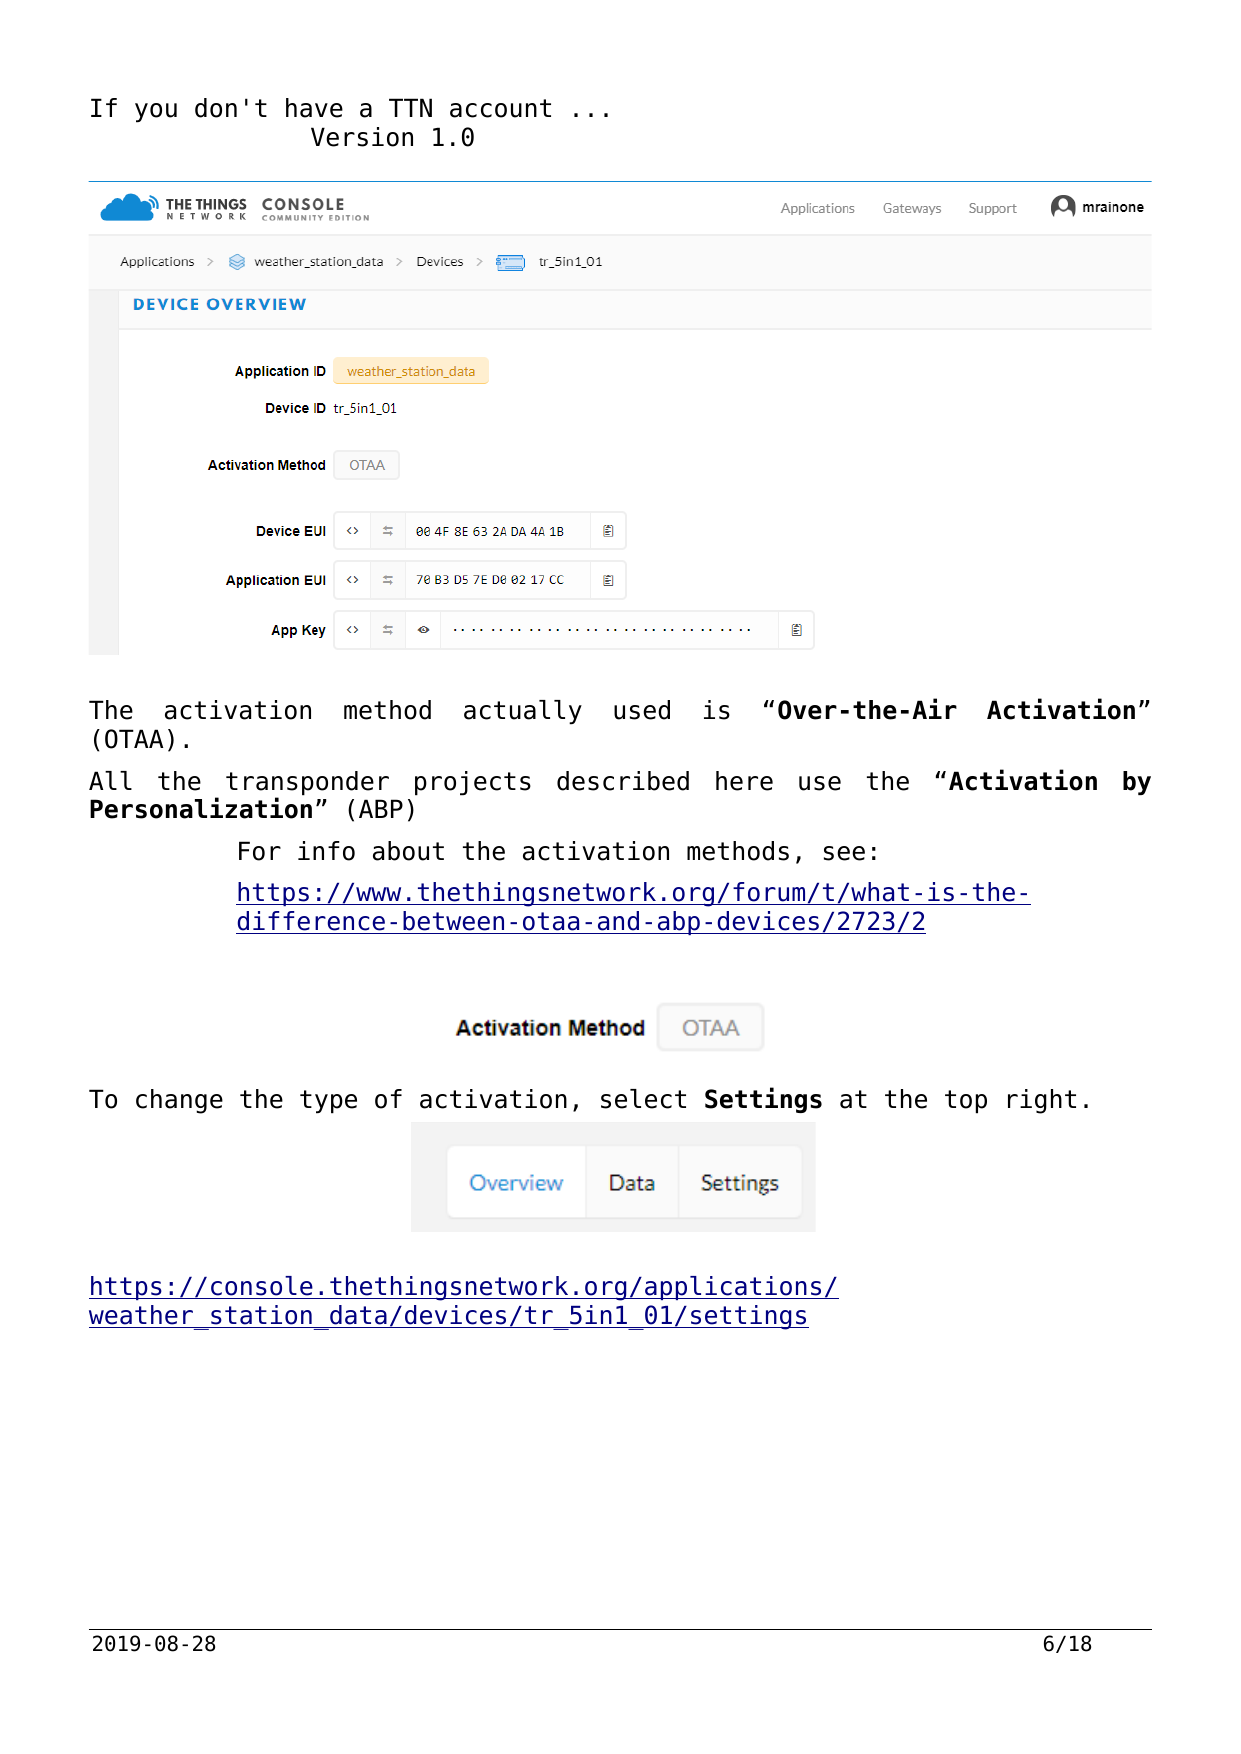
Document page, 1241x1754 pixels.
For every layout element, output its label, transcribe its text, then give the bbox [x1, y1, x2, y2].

text https://www.thethingsnetwork.org/forum/t/what-is-the-difference-between-otaa-and-abp-devices/2723/2 [236, 879, 1152, 937]
text The activation method actually used is “Over-the-Air Activation” (OTAA). [88, 696, 1152, 754]
text https://console.thethingsnetwork.org/applications/weather_station_data/devices/tr_5in1_01/settings [88, 1273, 1152, 1331]
picture [411, 1122, 816, 1232]
picture [88, 181, 1152, 655]
text All the transponder projects described here use the “Activation by Personalization” (ABP) [88, 767, 1152, 825]
text For info about the activation methods, see: [236, 837, 1152, 866]
text To change the type of activation, select Settings at the top right. [88, 991, 1152, 1115]
picture [422, 978, 818, 1086]
